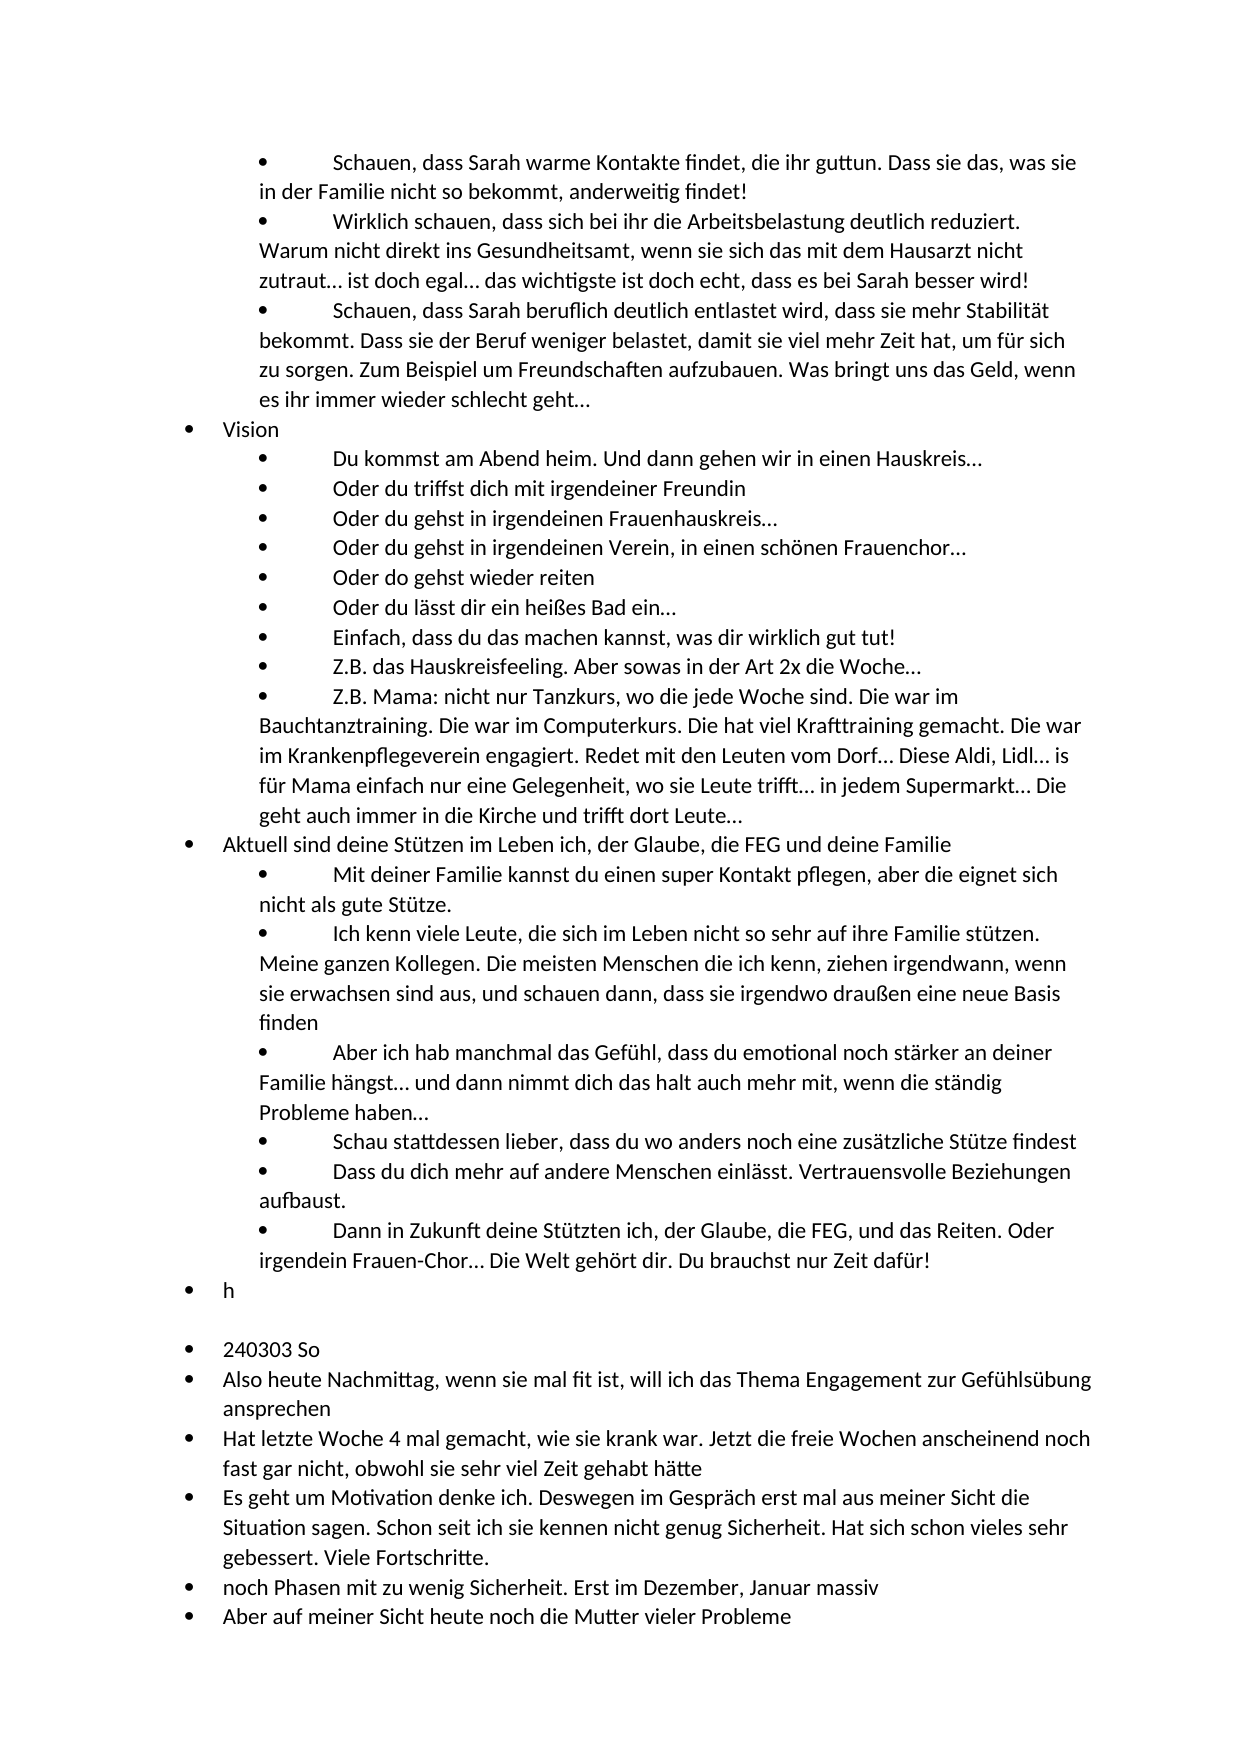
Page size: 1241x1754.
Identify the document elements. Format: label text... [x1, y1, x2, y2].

list Dann in Zukunft deine Stützten ich, der Glaube, die FEG, und das Reiten. Oder irgendein Frauen-Chor… Die Welt gehört dir. Du brauchst nur Zeit dafür! [259, 1216, 1093, 1274]
list Z.B. Mama: nicht nur Tanzkurs, wo die jede Woche sind. Die war im Bauchtanztraining. Die war im Computerkurs. Die hat viel Krafttraining gemacht. Die war im Krankenpflegeverein engagiert. Redet mit den Leuten vom Dorf… Diese Aldi, Lidl… is für Mama einfach nur eine Gelegenheit, wo sie Leute trifft… in jedem Supermarkt… Die geht auch immer in die Kirche und trifft dort Leute… [259, 682, 1093, 829]
list Oder du lässt dir ein heißes Bad ein… [259, 593, 1093, 621]
list Aktuell sind deine Stützen im Leben ich, der Glaube, die FEG und deine Familie [185, 830, 1093, 858]
list Schauen, dass Sarah warme Kontakte findet, die ihr guttun. Dass sie das, was sie in der Familie nicht so bekommt, anderweitig findet! [259, 148, 1093, 205]
list Schau stattdessen lieber, dass du wo anders noch eine zusätzliche Stütze findest [259, 1127, 1093, 1155]
list Mit deiner Familie kannst du einen super Kontakt pflegen, aber die eignet sich nicht als gute Stütze. [259, 860, 1093, 918]
list Wirklich schauen, dass sich bei ihr die Arbeitsbelastung deutlich reduziert. Warum nicht direkt ins Gesundheitsamt, wenn sie sich das mit dem Hausarzt nicht zutraut… ist doch egal… das wichtigste ist doch echt, dass es bei Sarah besser wird! [259, 207, 1093, 294]
list Es geht um Motivation denke ich. Deswegen im Gespräch erst mal aus meiner Sicht die Situation sagen. Schon seit ich sie kennen nicht genug Sicherheit. Hat sich schon vieles sehr gebessert. Viele Fortschritte. [185, 1483, 1093, 1571]
list noch Phasen mit zu wenig Sicherheit. Erst im Dezember, Januar massiv [185, 1573, 1093, 1601]
list Z.B. das Hauskreisfeeling. Aber sowas in der Art 2x die Woche… [259, 652, 1093, 680]
list Oder do gehst wieder reiten [259, 563, 1093, 591]
list Du kommst am Abend heim. Und dann gehen wir in einen Hauskreis… [259, 444, 1093, 472]
list Vision [185, 415, 1093, 443]
list Hat letzte Woche 4 mal gemacht, wie sie krank war. Jetzt die freie Wochen anscheinend noch fast gar nicht, obwohl sie sehr viel Zeit gehabt hätte [185, 1424, 1093, 1482]
list h [185, 1276, 1093, 1304]
list Oder du triffst dich mit irgendeiner Freundin [259, 474, 1093, 502]
list 240303 So [185, 1335, 1093, 1363]
list Aber auf meiner Sicht heute noch die Mutter vieler Probleme [185, 1602, 1093, 1630]
list Ich kenn viele Leute, die sich im Leben nicht so sehr auf ihre Familie stützen. Meine ganzen Kollegen. Die meisten Menschen die ich kenn, ziehen irgendwann, wenn sie erwachsen sind aus, und schauen dann, dass sie irgendwo draußen eine neue Basis finden [259, 919, 1093, 1037]
list Einfach, dass du das machen kannst, was dir wirklich gut tut! [259, 623, 1093, 651]
list Oder du gehst in irgendeinen Verein, in einen schönen Frauenchor… [259, 533, 1093, 562]
list Also heute Nachmittag, wenn sie mal fit ist, will ich das Thema Engagement zur Gefühlsübung ansprechen [185, 1365, 1093, 1422]
list Aber ich hab manchmal das Gefühl, dass du emotional noch stärker an deiner Familie hängst… und dann nimmt dich das halt auch mehr mit, wenn die ständig Probleme haben… [259, 1038, 1093, 1126]
list Dass du dich mehr auf andere Menschen einlässt. Vertrauensvolle Beziehungen aufbaust. [259, 1157, 1093, 1215]
list Oder du gehst in irgendeinen Frauenhauskreis… [259, 504, 1093, 532]
list Schauen, dass Sarah beruflich deutlich entlastet wird, dass sie mehr Stabilität bekommt. Dass sie der Beruf weniger belastet, damit sie viel mehr Zeit hat, um für sich zu sorgen. Zum Beispiel um Freundschaften aufzubauen. Was bringt uns das Geld, wenn es ihr immer wieder schlecht geht… [259, 296, 1093, 413]
